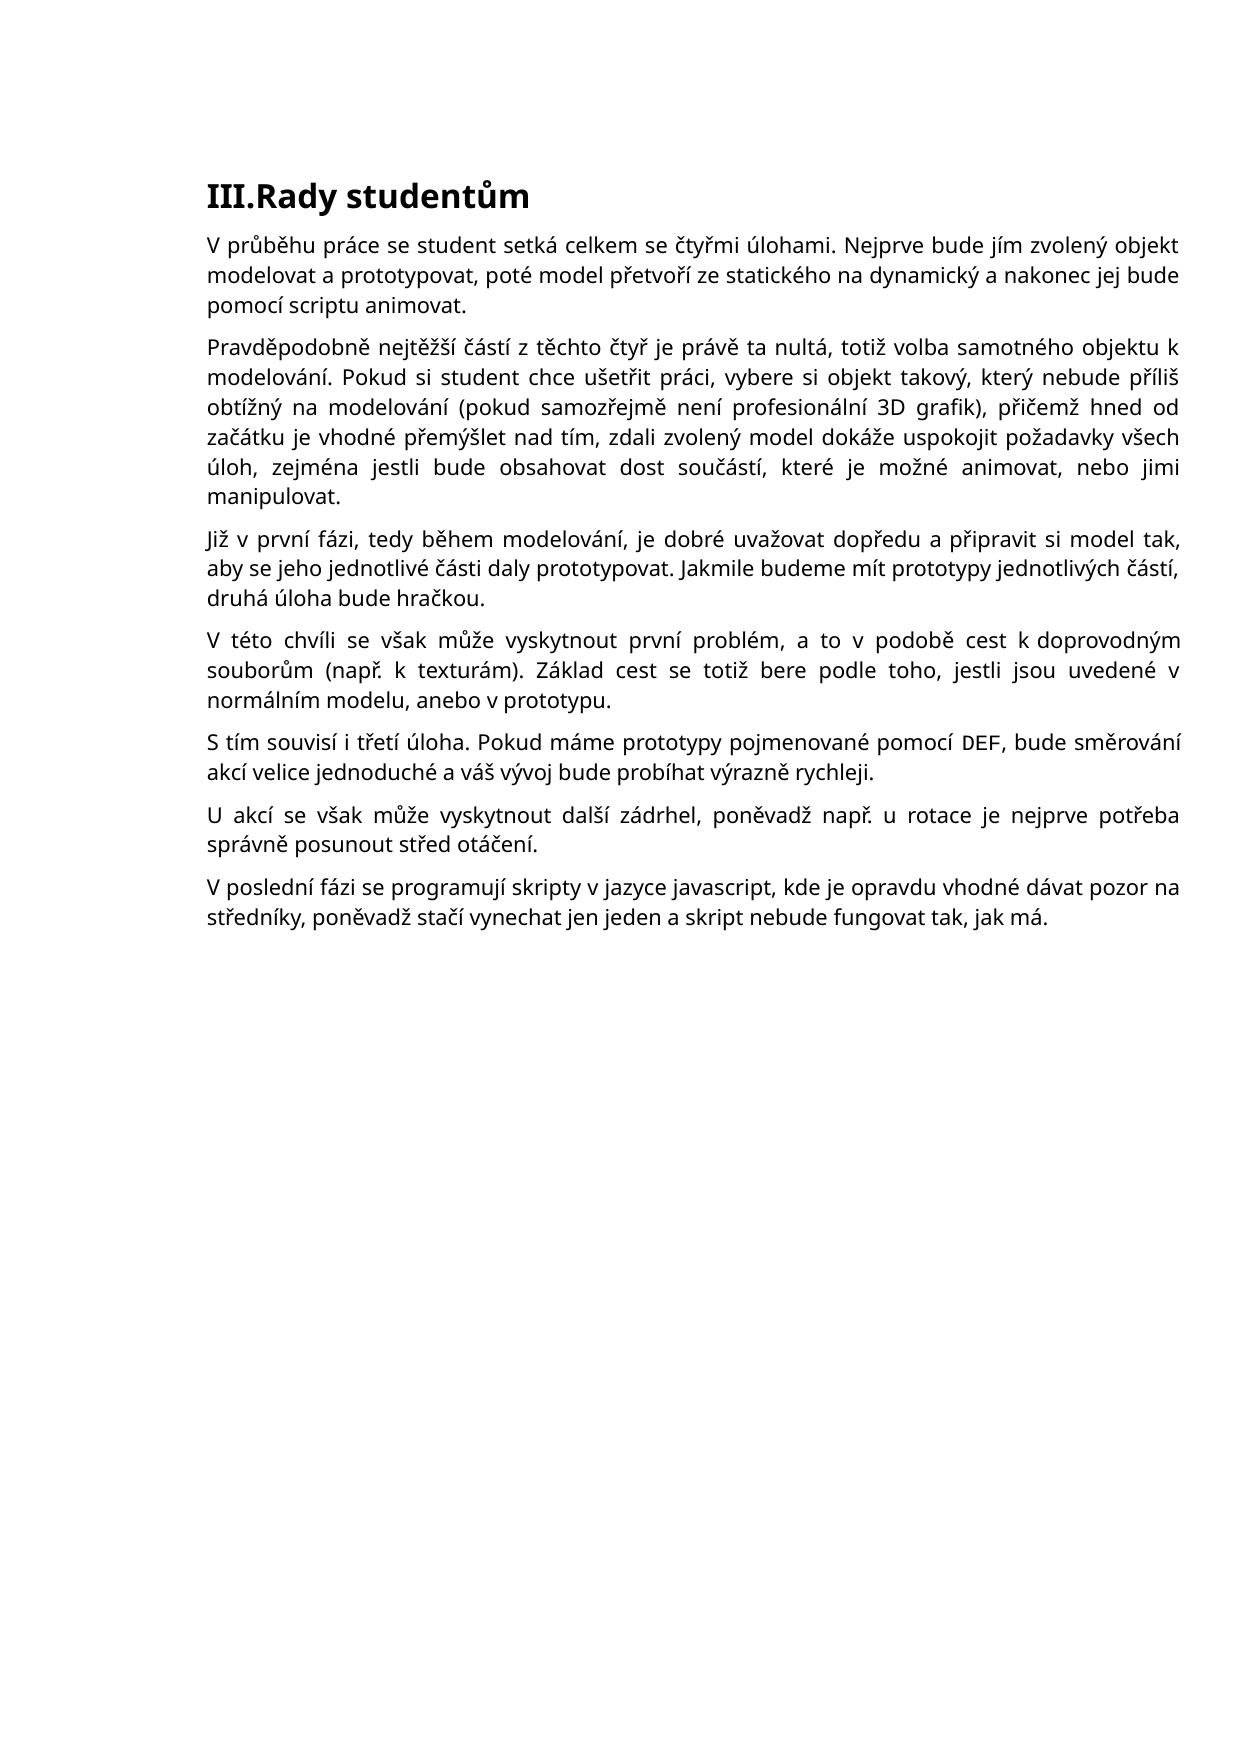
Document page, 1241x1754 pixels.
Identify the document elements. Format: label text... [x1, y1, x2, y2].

text V poslední fázi se programují skripty v jazyce javascript, kde je opravdu vhodné dávat pozor na středníky, poněvadž stačí vynechat jen jeden a skript nebude fungovat tak, jak má. [207, 872, 1181, 931]
text V této chvíli se však může vyskytnout první problém, a to v podobě cest k doprovodným souborům (např. k texturám). Základ cest se totiž bere podle toho, jestli jsou uvedené v normálním modelu, anebo v prototypu. [207, 626, 1181, 715]
text U akcí se však může vyskytnout další zádrhel, poněvadž např. u rotace je nejprve potřeba správně posunout střed otáčení. [207, 800, 1181, 859]
text S tím souvisí i třetí úloha. Pokud máme prototypy pojmenované pomocí DEF, bude směrování akcí velice jednoduché a váš vývoj bude probíhat výrazně rychleji. [207, 727, 1181, 787]
text Pravděpodobně nejtěžší částí z těchto čtyř je právě ta nultá, totiž volba samotného objektu k modelování. Pokud si student chce ušetřit práci, vybere si objekt takový, který nebude příliš obtížný na modelování (pokud samozřejmě není profesionální 3D grafik), přičemž hned od začátku je vhodné přemýšlet nad tím, zdali zvolený model dokáže uspokojit požadavky všech úloh, zejména jestli bude obsahovat dost součástí, které je možné animovat, nebo jimi manipulovat. [207, 332, 1181, 511]
text Již v první fázi, tedy během modelování, je dobré uvažovat dopředu a připravit si model tak, aby se jeho jednotlivé části daly prototypovat. Jakmile budeme mít prototypy jednotlivých částí, druhá úloha bude hračkou. [207, 524, 1181, 613]
subtitle Rady studentům [207, 173, 1181, 218]
text V průběhu práce se student setká celkem se čtyřmi úlohami. Nejprve bude jím zvolený objekt modelovat a prototypovat, poté model přetvoří ze statického na dynamický a nakonec jej bude pomocí scriptu animovat. [207, 231, 1181, 320]
